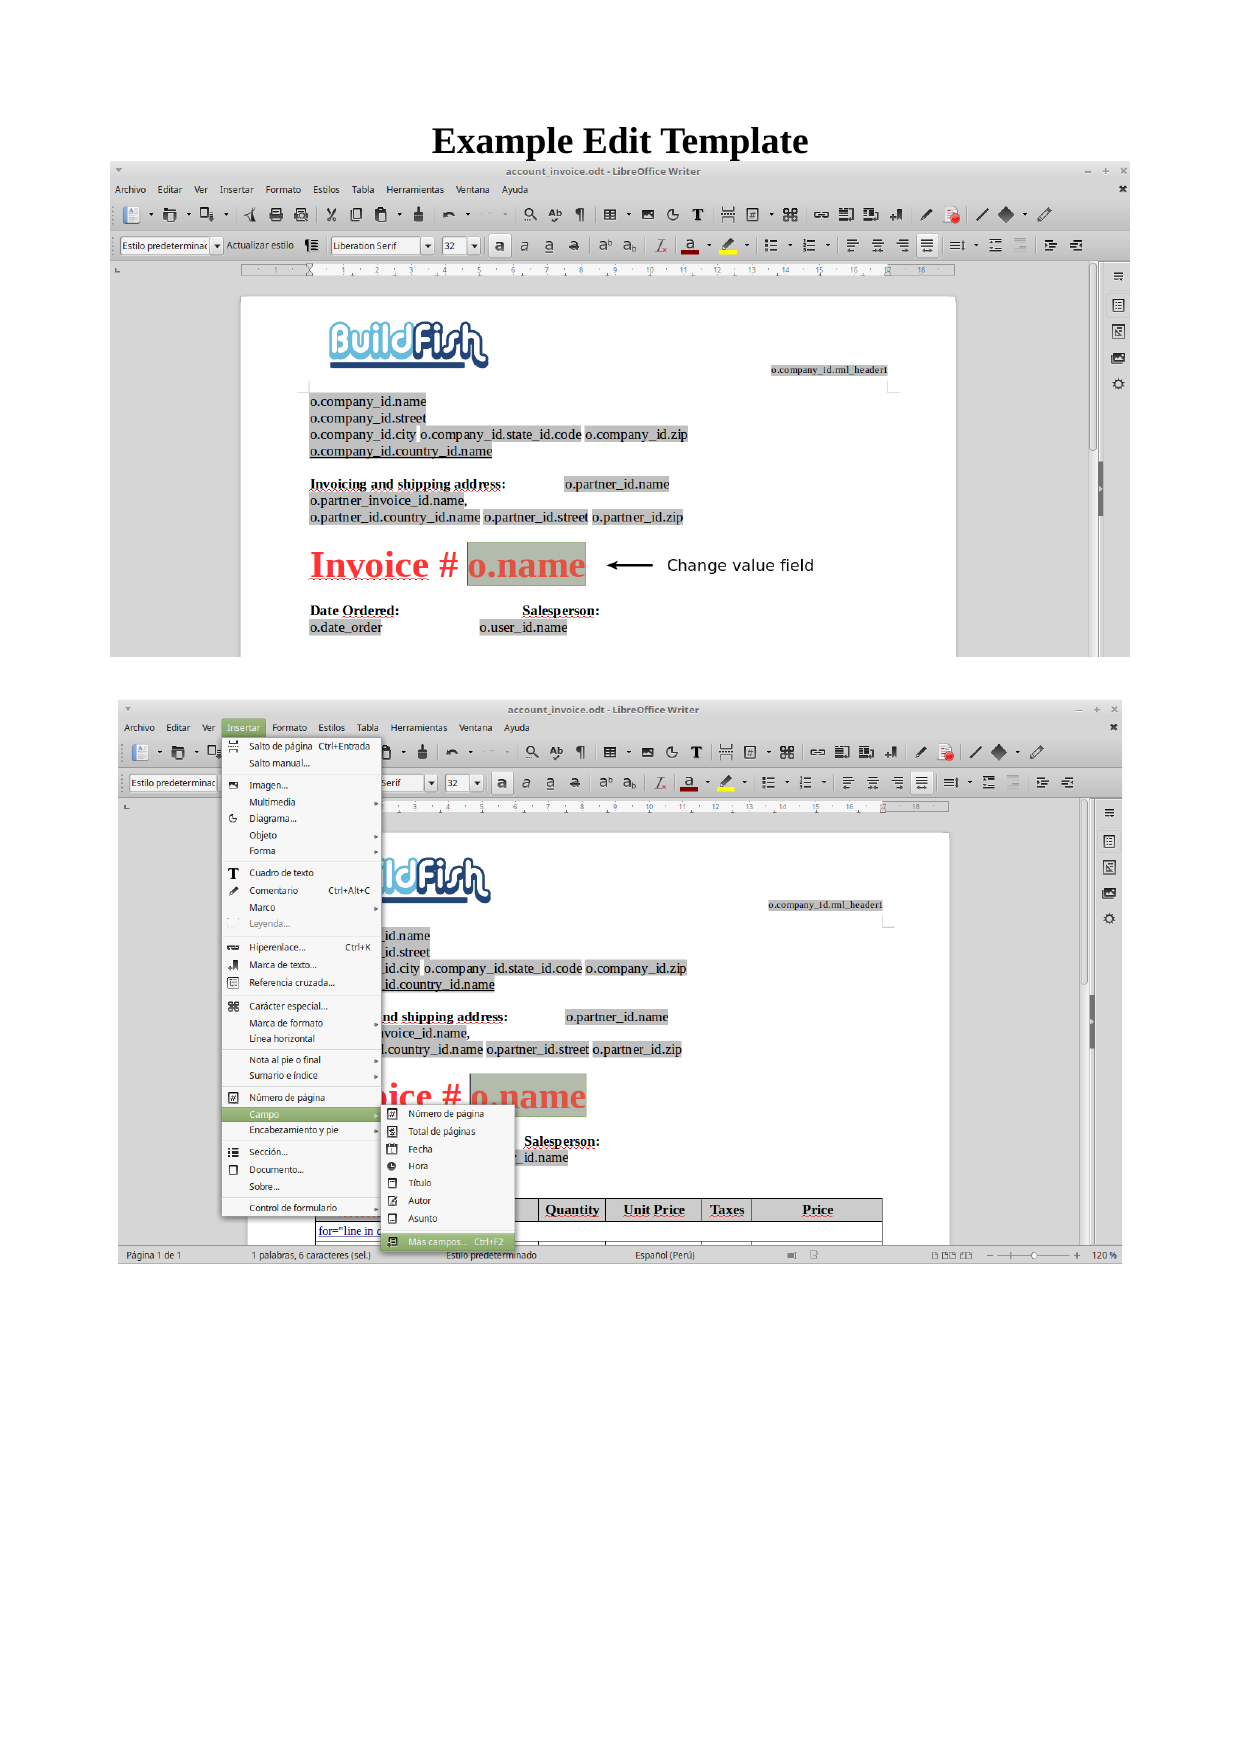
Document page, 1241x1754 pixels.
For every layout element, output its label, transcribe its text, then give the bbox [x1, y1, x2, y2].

picture [110, 161, 1130, 657]
text Example Edit Template [118, 118, 1122, 161]
picture [118, 699, 1123, 1264]
